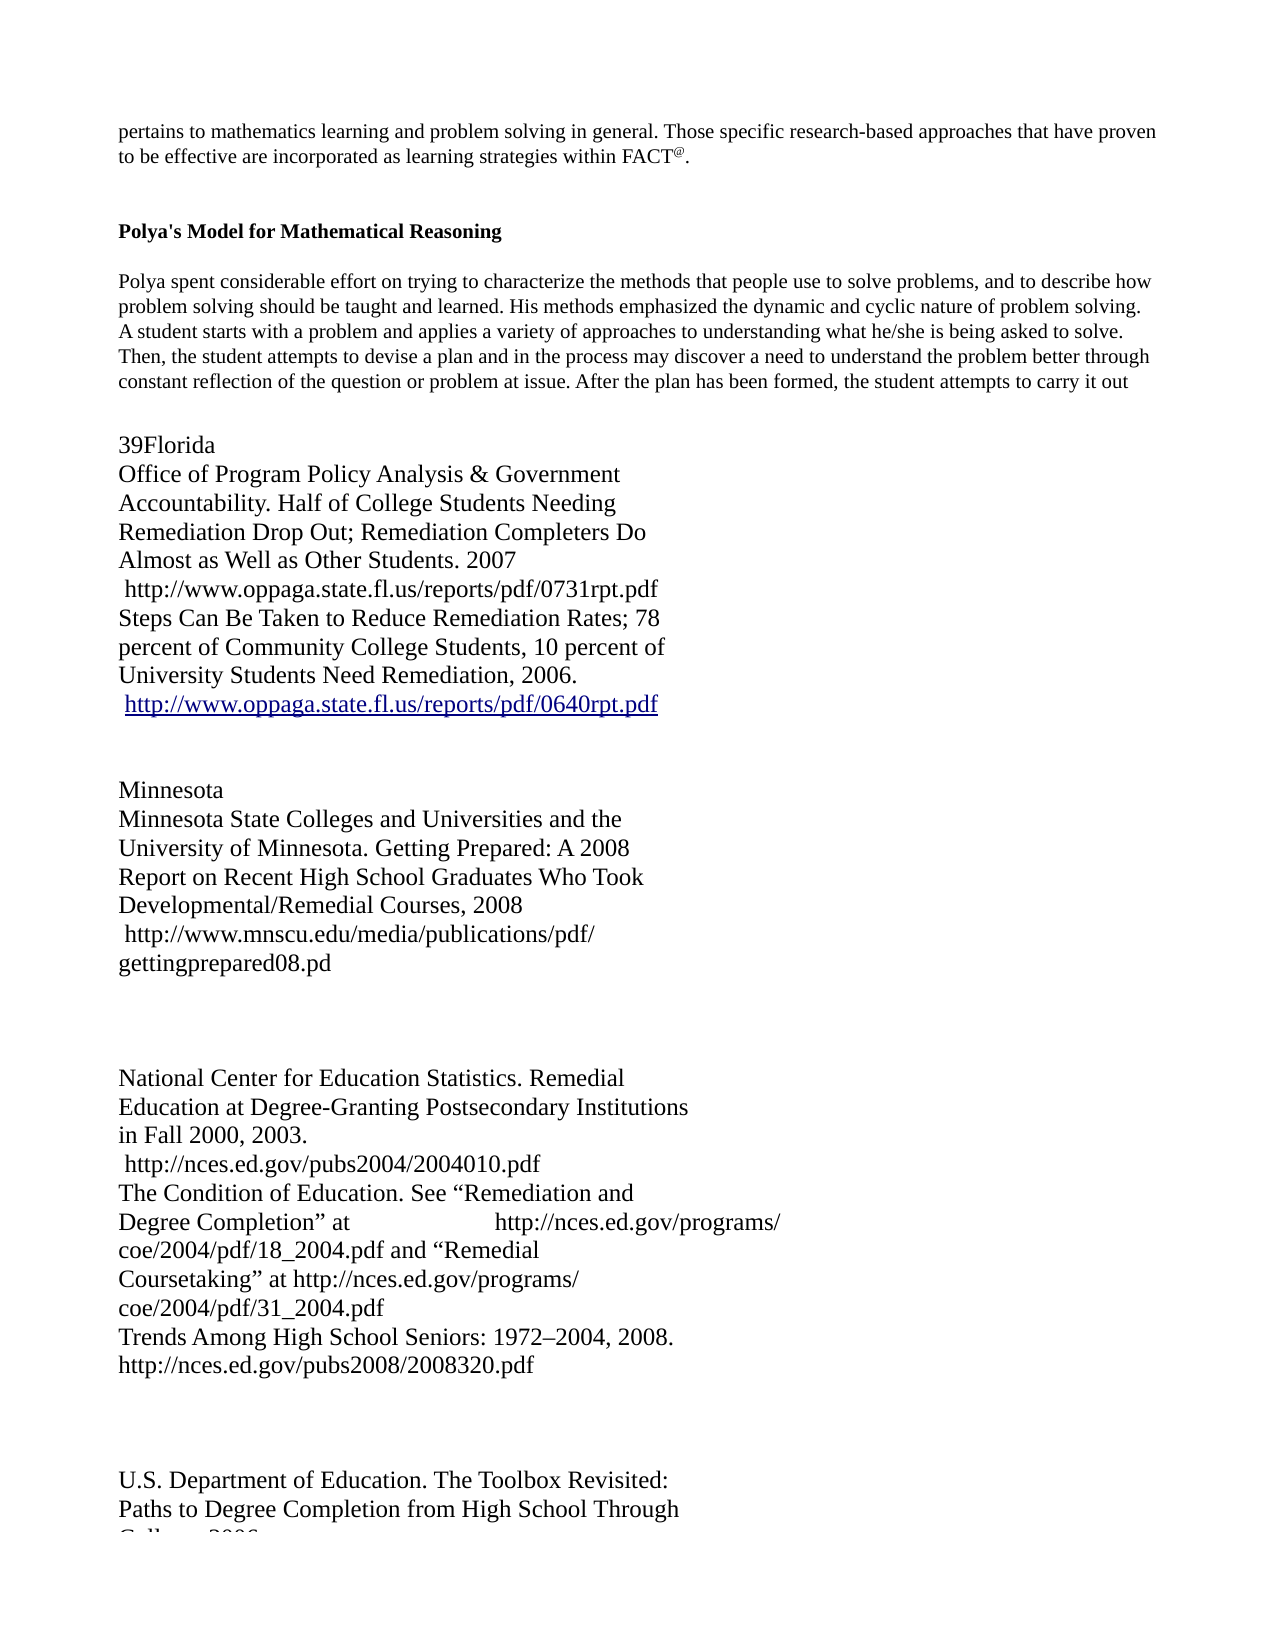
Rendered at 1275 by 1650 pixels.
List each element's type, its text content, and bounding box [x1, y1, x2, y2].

text Polya's Model for Mathematical Reasoning [118, 218, 1157, 243]
text pertains to mathematics learning and problem solving in general. Those specific research-based approaches that have proven to be effective are incorporated as learning strategies within FACT@. [118, 118, 1157, 168]
text Polya spent considerable effort on trying to characterize the methods that people use to solve problems, and to describe how problem solving should be taught and learned. His methods emphasized the dynamic and cyclic nature of problem solving. A student starts with a problem and applies a variety of approaches to understanding what he/she is being asked to solve. Then, the student attempts to devise a plan and in the process may discover a need to understand the problem better through constant reflection of the question or problem at issue. After the plan has been formed, the student attempts to carry it out [118, 268, 1157, 393]
